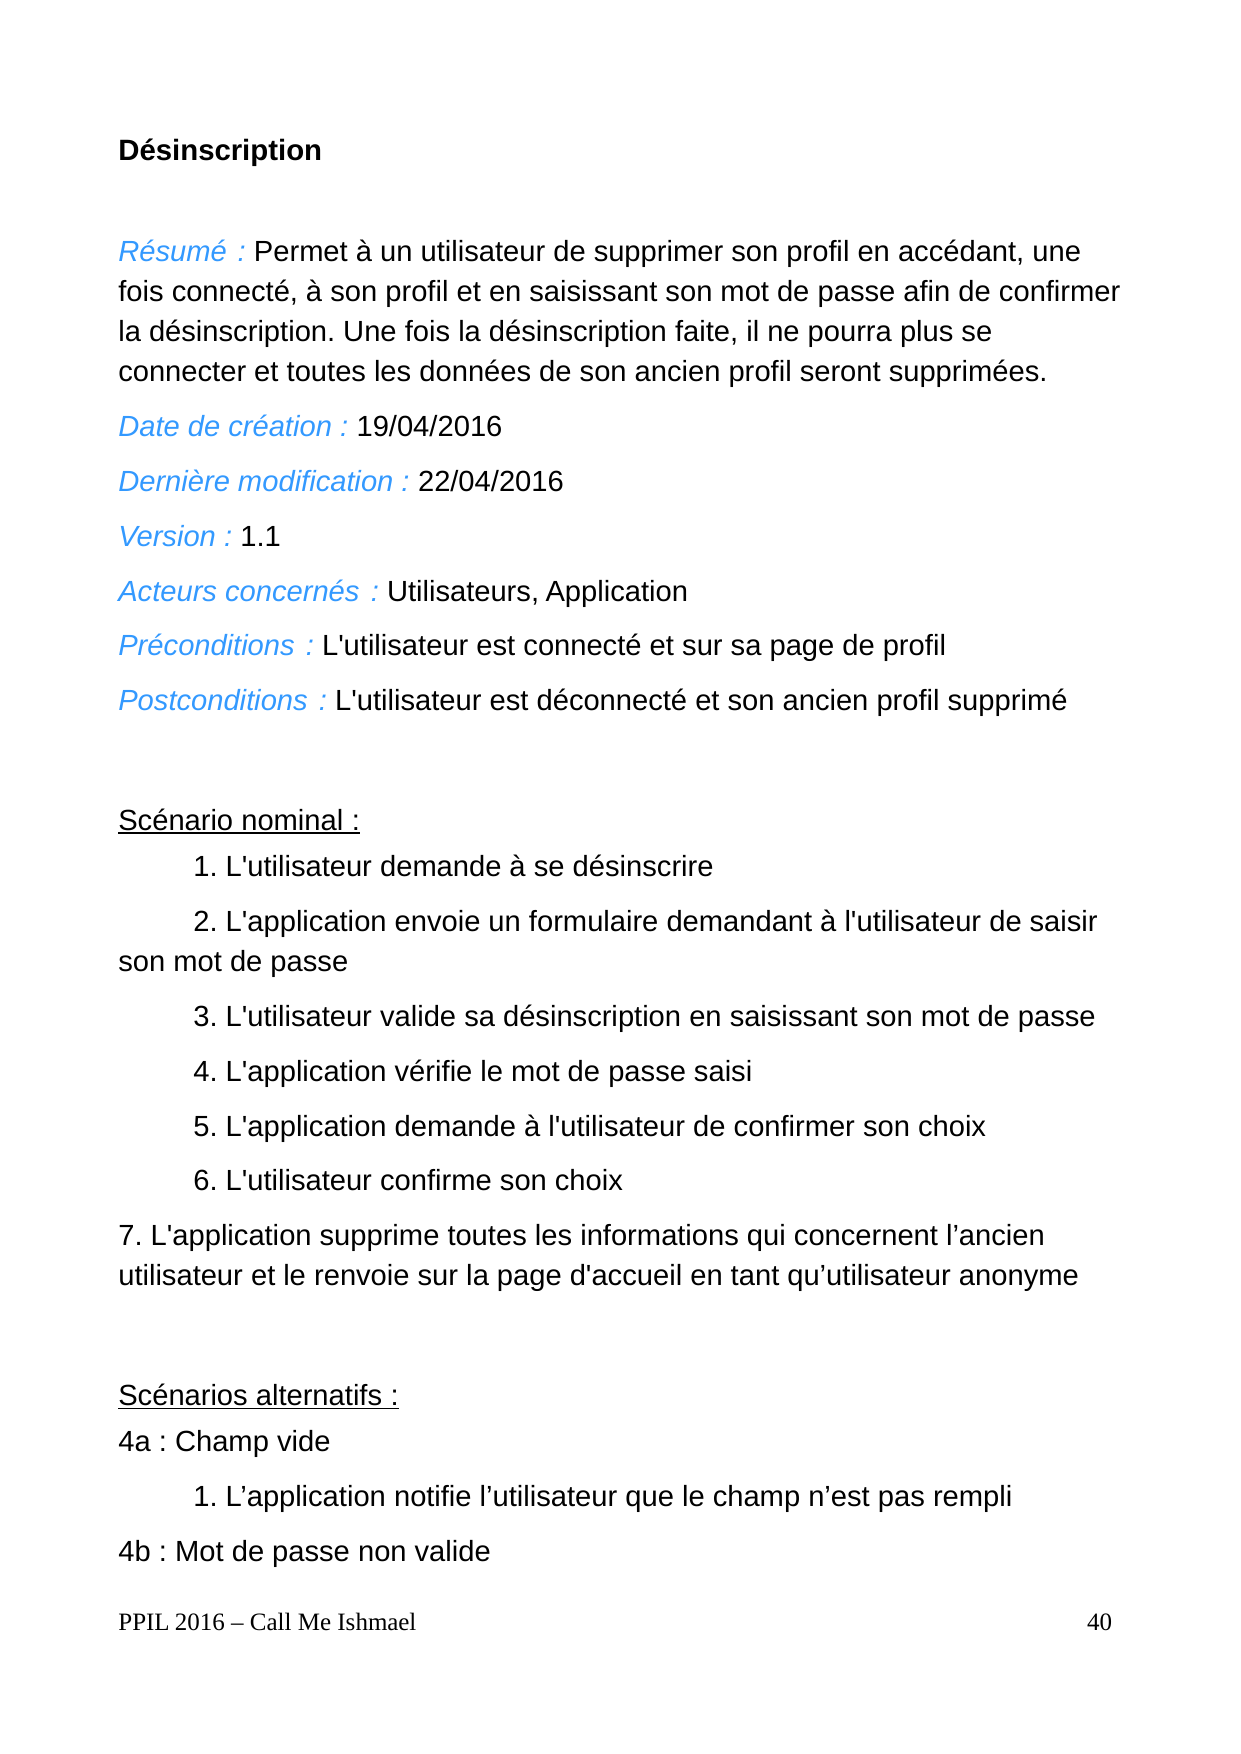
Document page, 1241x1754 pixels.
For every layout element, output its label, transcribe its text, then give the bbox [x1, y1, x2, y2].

text 5. L'application demande à l'utilisateur de confirmer son choix [118, 1108, 1122, 1142]
text Version : 1.1 [118, 519, 1122, 552]
subtitle Scénario nominal : [118, 803, 1122, 837]
text 7. L'application supprime toutes les informations qui concernent l’ancien utilisateur et le renvoie sur la page d'accueil en tant qu’utilisateur anonyme [118, 1218, 1122, 1292]
text 2. L'application envoie un formulaire demandant à l'utilisateur de saisir son mot de passe [118, 904, 1122, 978]
text 3. L'utilisateur valide sa désinscription en saisissant son mot de passe [118, 999, 1122, 1032]
text Acteurs concernés : Utilisateurs, Application [118, 573, 1122, 607]
text Résumé : Permet à un utilisateur de supprimer son profil en accédant, une fois connecté, à son profil et en saisissant son mot de passe afin de confirmer la désinscription. Une fois la désinscription faite, il ne pourra plus se connecter et toutes les données de son ancien profil seront supprimées. [118, 234, 1122, 388]
text 4a : Champ vide [118, 1424, 1122, 1458]
text 1. L'utilisateur demande à se désinscrire [118, 849, 1122, 883]
text Dernière modification : 22/04/2016 [118, 464, 1122, 497]
text Préconditions : L'utilisateur est connecté et sur sa page de profil [118, 628, 1122, 662]
text 1. L’application notifie l’utilisateur que le champ n’est pas rempli [118, 1479, 1122, 1513]
subtitle Scénarios alternatifs : [118, 1378, 1122, 1412]
text Postconditions : L'utilisateur est déconnecté et son ancien profil supprimé [118, 683, 1122, 717]
text 6. L'utilisateur confirme son choix [118, 1163, 1122, 1197]
text 4b : Mot de passe non valide [118, 1534, 1122, 1567]
subtitle Désinscription [118, 133, 1122, 166]
text Date de création : 19/04/2016 [118, 409, 1122, 443]
text 4. L'application vérifie le mot de passe saisi [118, 1054, 1122, 1087]
